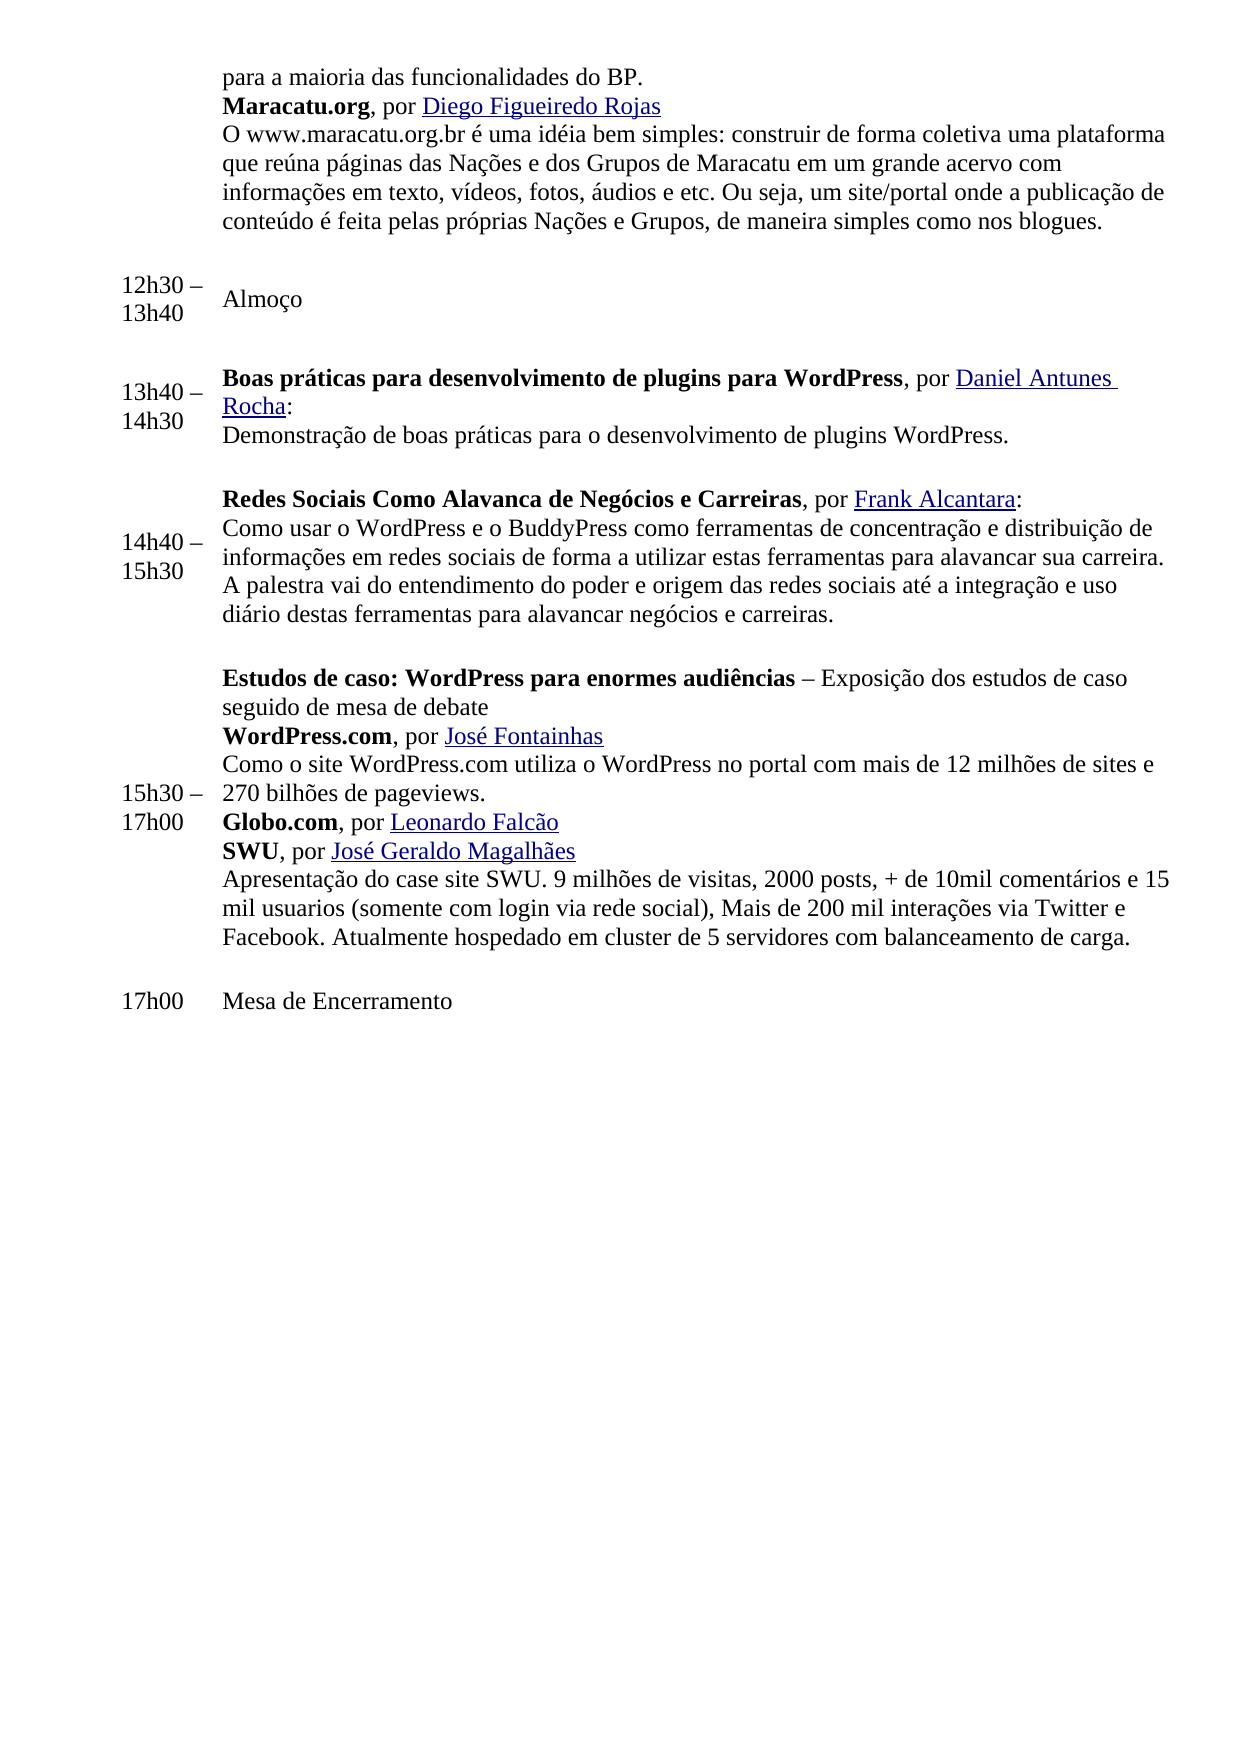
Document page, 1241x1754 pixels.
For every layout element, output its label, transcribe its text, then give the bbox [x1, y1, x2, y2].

table_cell 13h40 – 14h30 [118, 360, 219, 481]
table_cell 14h40 – 15h30 [118, 481, 219, 660]
table_cell Almoço [219, 267, 1181, 360]
table_cell 12h30 – 13h40 [118, 267, 219, 360]
table_cell 17h00 [118, 983, 219, 1047]
table_cell Mesa de Encerramento [219, 983, 1181, 1047]
table_cell Redes Sociais Como Alavanca de Negócios e Carreiras, por Frank Alcantara: Como usar o WordPress e o BuddyPress como ferramentas de concentração e distribuição de informações em redes sociais de forma a utilizar estas ferramentas para alavancar sua carreira. A palestra vai do entendimento do poder e origem das redes sociais até a integração e uso diário destas ferramentas para alavancar negócios e carreiras. [219, 481, 1181, 660]
table_cell [118, 59, 219, 267]
table_cell para a maioria das funcionalidades do BP. Maracatu.org, por Diego Figueiredo Rojas O www.maracatu.org.br é uma idéia bem simples: construir de forma coletiva uma plataforma que reúna páginas das Nações e dos Grupos de Maracatu em um grande acervo com informações em texto, vídeos, fotos, áudios e etc. Ou seja, um site/portal onde a publicação de conteúdo é feita pelas próprias Nações e Grupos, de maneira simples como nos blogues. [219, 59, 1181, 267]
table_cell Estudos de caso: WordPress para enormes audiências – Exposição dos estudos de caso seguido de mesa de debate WordPress.com, por José Fontainhas Como o site WordPress.com utiliza o WordPress no portal com mais de 12 milhões de sites e 270 bilhões de pageviews. Globo.com, por Leonardo Falcão SWU, por José Geraldo Magalhães Apresentação do case site SWU. 9 milhões de visitas, 2000 posts, + de 10mil comentários e 15 mil usuarios (somente com login via rede social), Mais de 200 mil interações via Twitter e Facebook. Atualmente hospedado em cluster de 5 servidores com balanceamento de carga. [219, 660, 1181, 983]
table_cell 15h30 – 17h00 [118, 660, 219, 983]
table_cell Boas práticas para desenvolvimento de plugins para WordPress, por Daniel Antunes Rocha: Demonstração de boas práticas para o desenvolvimento de plugins WordPress. [219, 360, 1181, 481]
